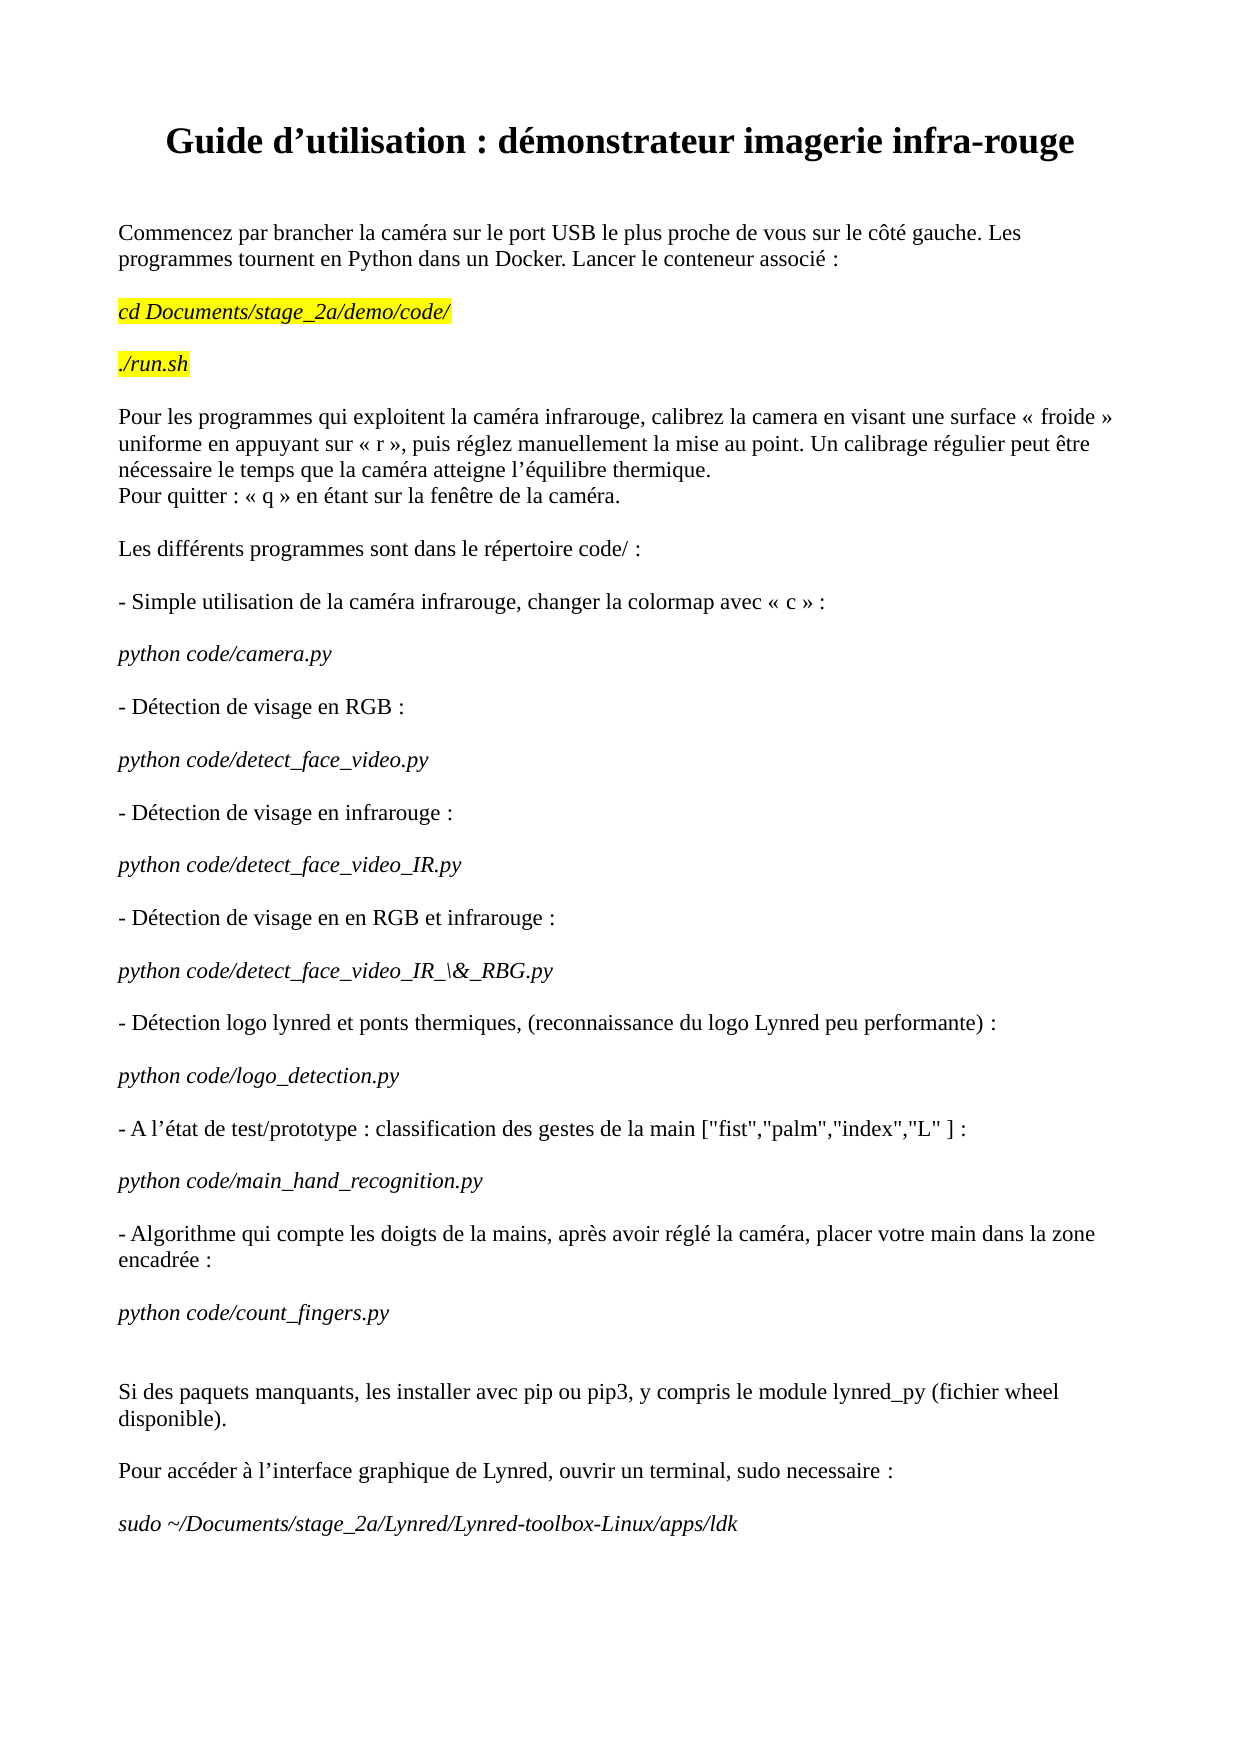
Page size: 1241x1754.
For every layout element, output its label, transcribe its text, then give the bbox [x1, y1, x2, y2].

text - Détection de visage en infrarouge : [118, 798, 1122, 825]
text Pour accéder à l’interface graphique de Lynred, ouvrir un terminal, sudo necessaire : [118, 1457, 1122, 1484]
text python code/detect_face_video_IR_\&_RBG.py [118, 957, 1122, 983]
text Guide d’utilisation : démonstrateur imagerie infra-rouge [118, 118, 1122, 161]
text Commencez par brancher la caméra sur le port USB le plus proche de vous sur le côté gauche. Les programmes tournent en Python dans un Docker. Lancer le conteneur associé : [118, 219, 1122, 271]
text - Détection de visage en en RGB et infrarouge : [118, 904, 1122, 930]
text Les différents programmes sont dans le répertoire code/ : [118, 535, 1122, 561]
text python code/detect_face_video.py [118, 746, 1122, 772]
text python code/detect_face_video_IR.py [118, 851, 1122, 878]
text python code/main_hand_recognition.py [118, 1167, 1122, 1194]
text Pour les programmes qui exploitent la caméra infrarouge, calibrez la camera en visant une surface « froide » uniforme en appuyant sur « r », puis réglez manuellement la mise au point. Un calibrage régulier peut être nécessaire le temps que la caméra atteigne l’équilibre thermique. [118, 403, 1122, 482]
text Pour quitter : « q » en étant sur la fenêtre de la caméra. [118, 482, 1122, 509]
text sudo ~/Documents/stage_2a/Lynred/Lynred-toolbox-Linux/apps/ldk [118, 1510, 1122, 1536]
text cd Documents/stage_2a/demo/code/ [118, 298, 1122, 324]
text Si des paquets manquants, les installer avec pip ou pip3, y compris le module lynred_py (fichier wheel disponible). [118, 1378, 1122, 1431]
text - A l’état de test/prototype : classification des gestes de la main ["fist","palm","index","L" ] : [118, 1115, 1122, 1141]
text python code/logo_detection.py [118, 1062, 1122, 1088]
text - Simple utilisation de la caméra infrarouge, changer la colormap avec « c » : [118, 588, 1122, 614]
text - Algorithme qui compte les doigts de la mains, après avoir réglé la caméra, placer votre main dans la zone encadrée : [118, 1220, 1122, 1273]
text - Détection logo lynred et ponts thermiques, (reconnaissance du logo Lynred peu performante) : [118, 1009, 1122, 1036]
text ./run.sh [118, 351, 1122, 377]
text python code/camera.py [118, 640, 1122, 667]
text python code/count_fingers.py [118, 1299, 1122, 1326]
text - Détection de visage en RGB : [118, 693, 1122, 719]
